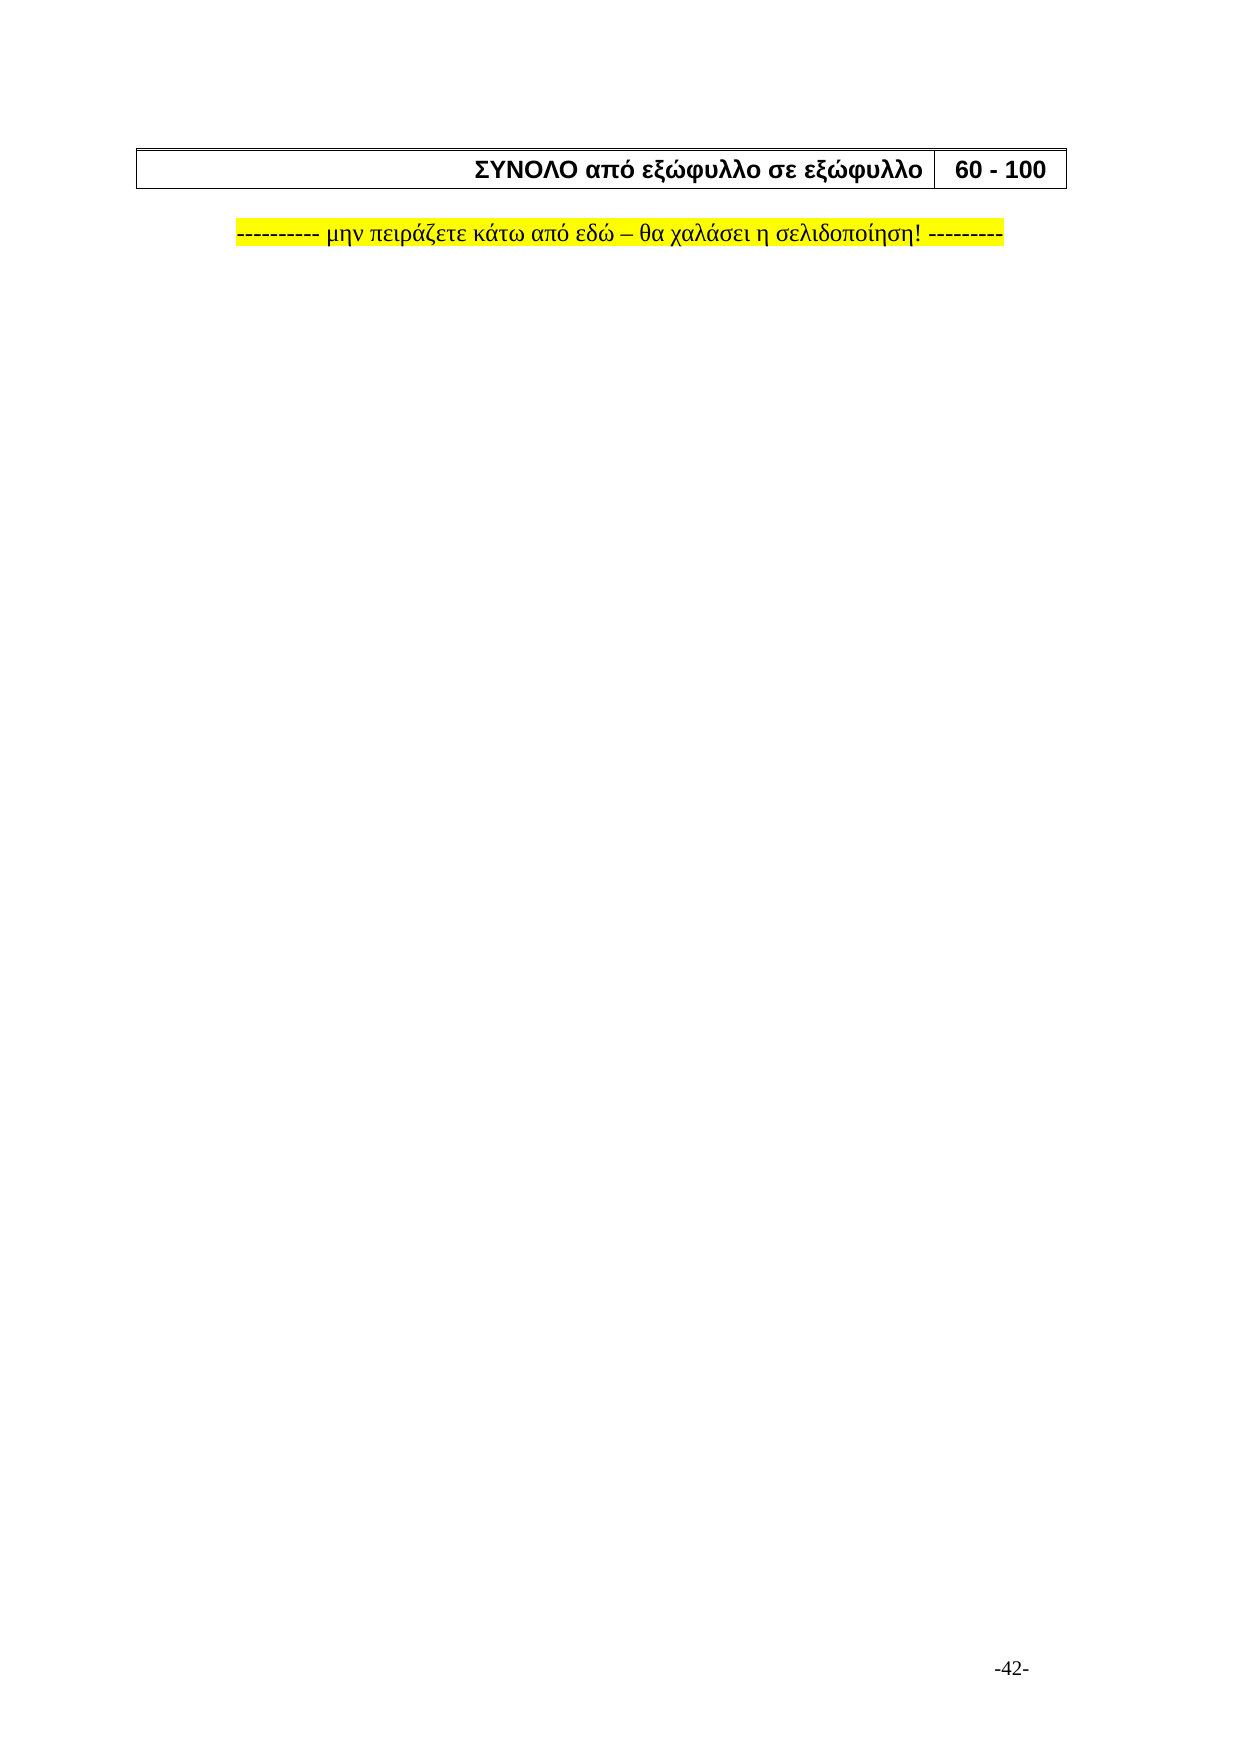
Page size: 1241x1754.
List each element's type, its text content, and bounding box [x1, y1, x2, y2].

table_cell 60 - 100 [935, 151, 1066, 188]
table_cell ΣΥΝΟΛΟ από εξώφυλλο σε εξώφυλλο [137, 151, 934, 188]
text ---------- μην πειράζετε κάτω από εδώ – θα χαλάσει η σελιδοποίηση! --------- [148, 218, 1092, 246]
